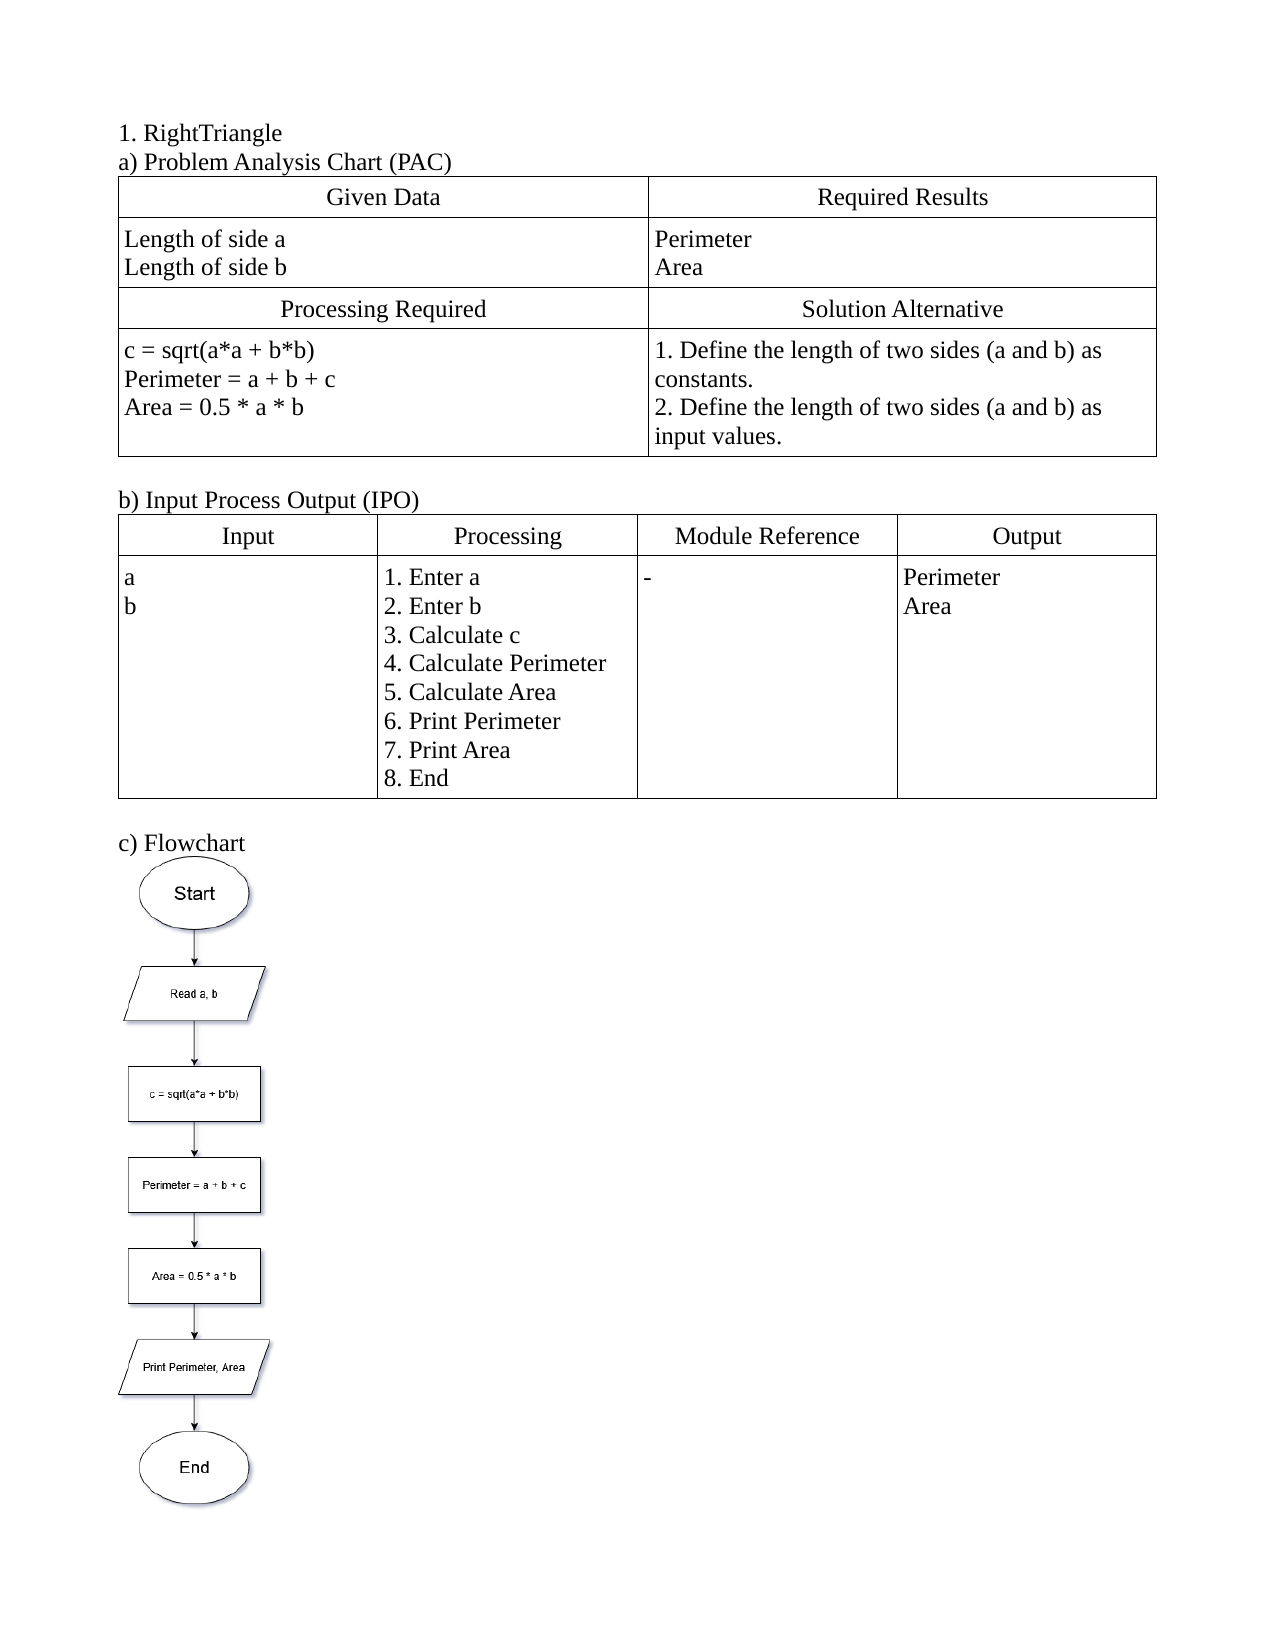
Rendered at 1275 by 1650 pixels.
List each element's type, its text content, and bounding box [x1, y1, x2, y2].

text a) Problem Analysis Chart (PAC) [118, 147, 1157, 176]
table_cell Solution Alternative [649, 288, 1156, 328]
table_cell Processing Required [119, 288, 648, 328]
table_header Processing [378, 515, 637, 555]
text b) Input Process Output (IPO) [118, 485, 1157, 514]
table_header Given Data [119, 177, 648, 217]
table_cell c = sqrt(a*a + b*b) Perimeter = a + b + c Area = 0.5 * a * b [119, 329, 648, 456]
table_cell a b [119, 556, 377, 798]
table_cell Length of side a Length of side b [119, 218, 648, 287]
table_cell Perimeter Area [649, 218, 1156, 287]
table_cell Perimeter Area [898, 556, 1156, 798]
text 1. RightTriangle [118, 118, 1157, 147]
table_header Output [898, 515, 1156, 555]
table_header Required Results [649, 177, 1156, 217]
table_cell - [638, 556, 897, 798]
table_cell 1. Define the length of two sides (a and b) as constants. 2. Define the length of two sides (a and b) as input values. [649, 329, 1156, 456]
picture [118, 856, 280, 1514]
text c) Flowchart [118, 828, 1157, 856]
table_header Input [119, 515, 377, 555]
table_cell 1. Enter a 2. Enter b 3. Calculate c 4. Calculate Perimeter 5. Calculate Area 6. Print Perimeter 7. Print Area 8. End [378, 556, 637, 798]
table_header Module Reference [638, 515, 897, 555]
